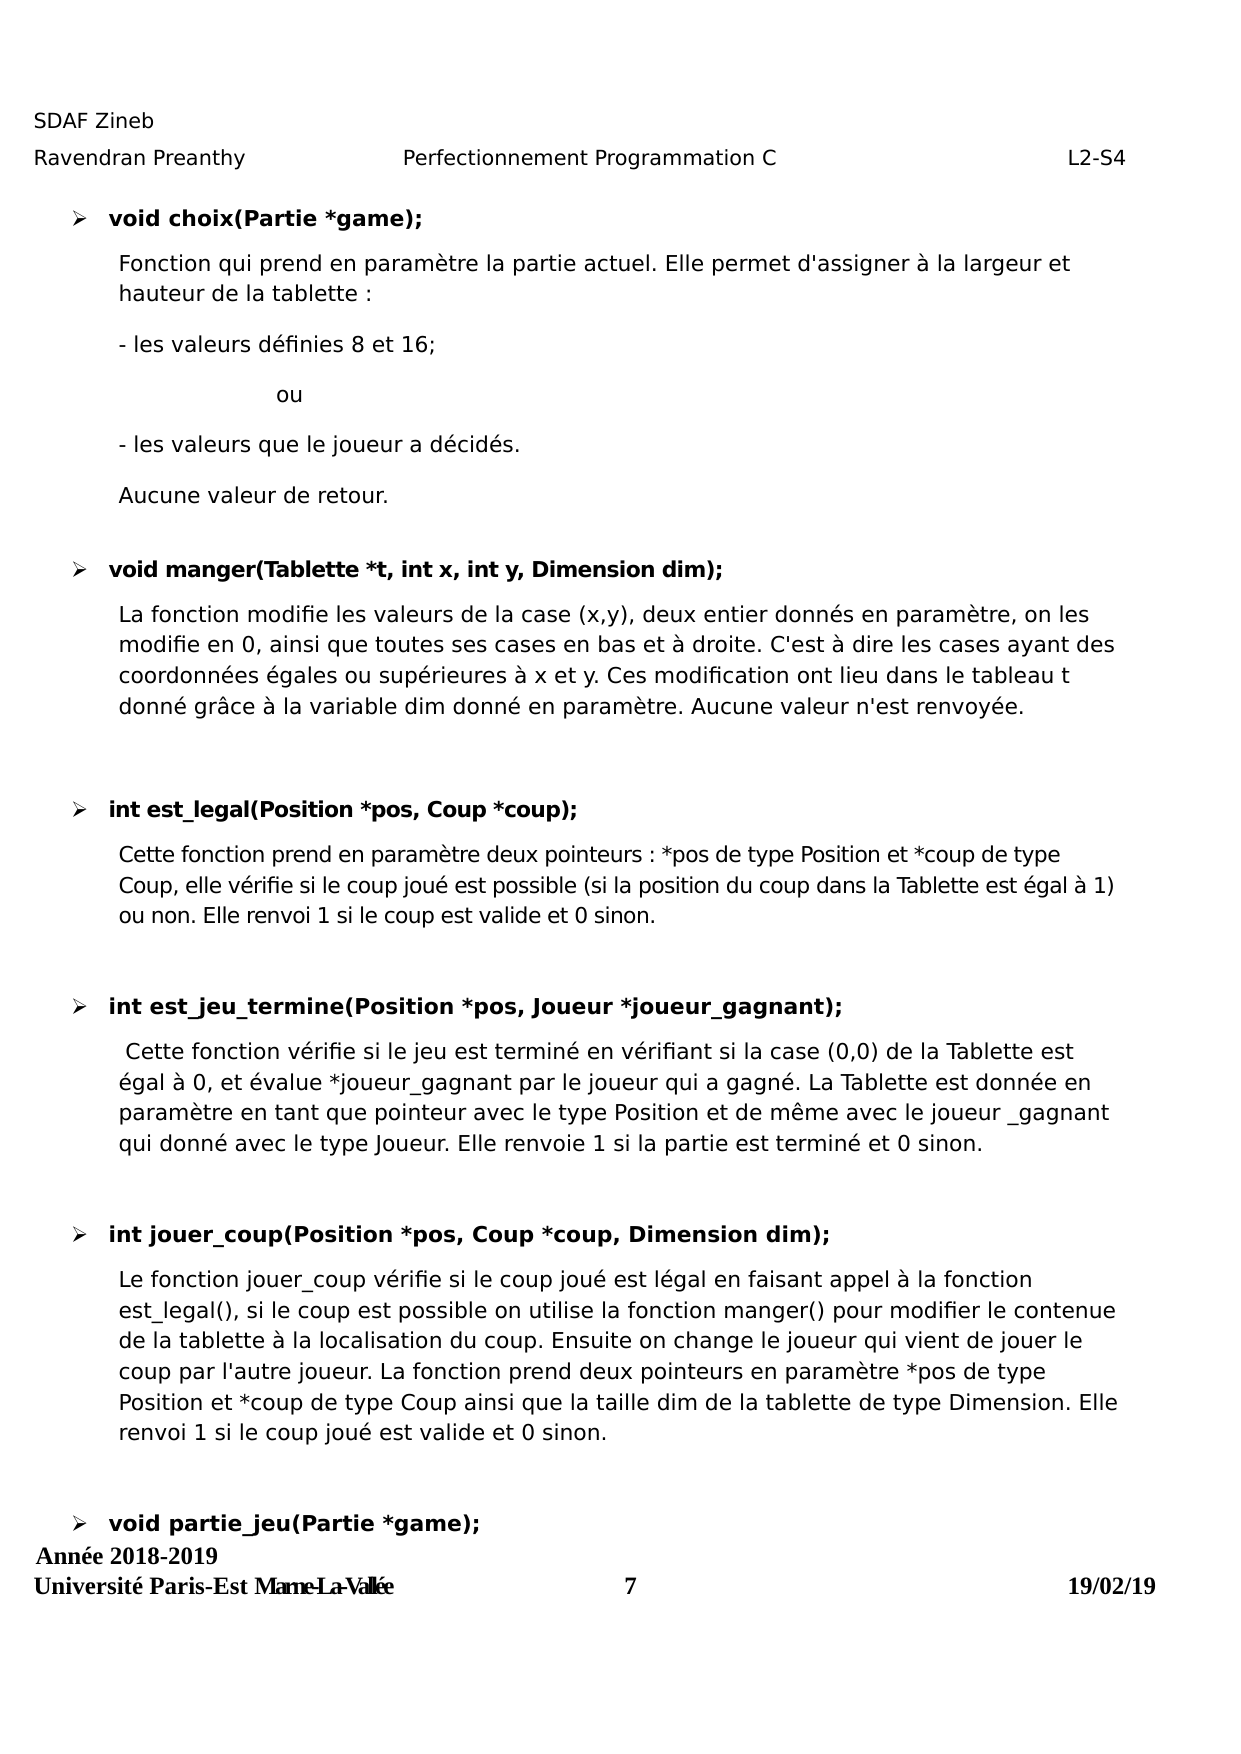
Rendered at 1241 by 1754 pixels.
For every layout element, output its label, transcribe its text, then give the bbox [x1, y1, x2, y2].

text Cette fonction prend en paramètre deux pointeurs : *pos de type Position et *coup de type Coup, elle vérifie si le coup joué est possible (si la position du coup dans la Tablette est égal à 1) ou non. Elle renvoi 1 si le coup est valide et 0 sinon. [118, 842, 1119, 929]
text Cette fonction vérifie si le jeu est terminé en vérifiant si la case (0,0) de la Tablette est égal à 0, et évalue *joueur_gagnant par le joueur qui a gagné. La Tablette est donnée en paramètre en tant que pointeur avec le type Position et de même avec le joueur _gagnant qui donné avec le type Joueur. Elle renvoie 1 si la partie est terminé et 0 sinon. [118, 1039, 1119, 1157]
text Fonction qui prend en paramètre la partie actuel. Elle permet d'assigner à la largeur et hauteur de la tablette : [118, 251, 1140, 307]
text Le fonction jouer_coup vérifie si le coup joué est légal en faisant appel à la fonction est_legal(), si le coup est possible on utilise la fonction manger() pour modifier le contenue de la tablette à la localisation du coup. Ensuite on change le joueur qui vient de jouer le coup par l'autre joueur. La fonction prend deux pointeurs en paramètre *pos de type Position et *coup de type Coup ainsi que la taille dim de la tablette de type Dimension. Elle renvoi 1 si le coup joué est valide et 0 sinon. [118, 1267, 1119, 1446]
text - les valeurs que le joueur a décidés. [118, 432, 1140, 458]
subtitle void choix(Partie *game); [71, 206, 1228, 231]
text La fonction modifie les valeurs de la case (x,y), deux entier donnés en paramètre, on les modifie en 0, ainsi que toutes ses cases en bas et à droite. C'est à dire les cases ayant des coordonnées égales ou supérieures à x et y. Ces modification ont lieu dans le tableau t donné grâce à la variable dim donné en paramètre. Aucune valeur n'est renvoyée. [118, 602, 1119, 719]
subtitle void partie_jeu(Partie *game); [71, 1511, 1228, 1536]
subtitle int est_jeu_termine(Position *pos, Joueur *joueur_gagnant); [71, 994, 1228, 1019]
text ou [118, 382, 1140, 408]
subtitle int jouer_coup(Position *pos, Coup *coup, Dimension dim); [71, 1222, 1228, 1247]
text Aucune valeur de retour. [118, 483, 1140, 508]
text - les valeurs définies 8 et 16; [118, 332, 1140, 357]
subtitle int est_legal(Position *pos, Coup *coup); [71, 797, 1228, 822]
subtitle void manger(Tablette *t, int x, int y, Dimension dim); [71, 557, 1228, 582]
